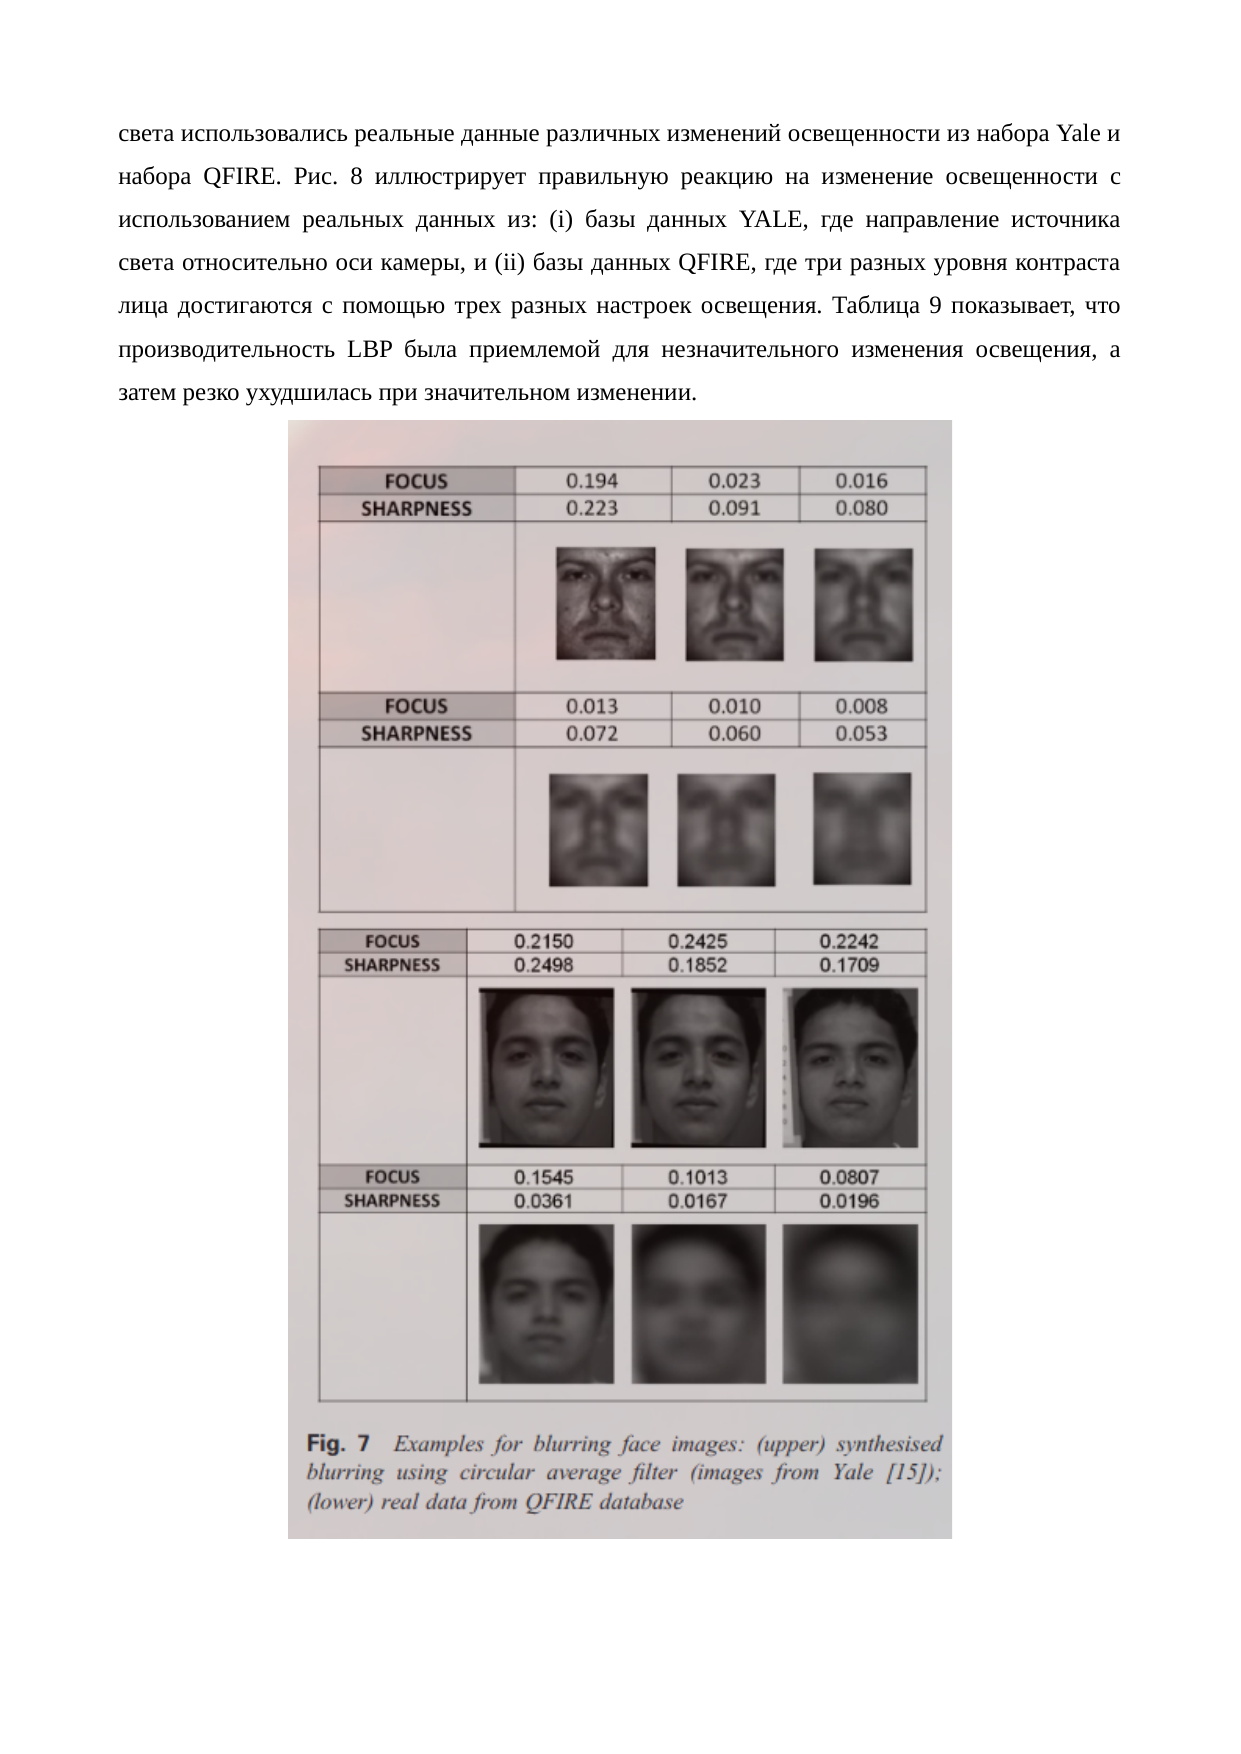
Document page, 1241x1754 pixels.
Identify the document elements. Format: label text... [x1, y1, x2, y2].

picture [288, 420, 953, 1539]
text света использовались реальные данные различных изменений освещенности из набора Yale и набора QFIRE. Рис. 8 иллюстрирует правильную реакцию на изменение освещенности с использованием реальных данных из: (i) базы данных YALE, где направление источника света относительно оси камеры, и (ii) базы данных QFIRE, где три разных уровня контраста лица достигаются с помощью трех разных настроек освещения. Таблица 9 показывает, что производительность LBP была приемлемой для незначительного изменения освещения, а затем резко ухудшилась при значительном изменении. [118, 118, 1122, 406]
